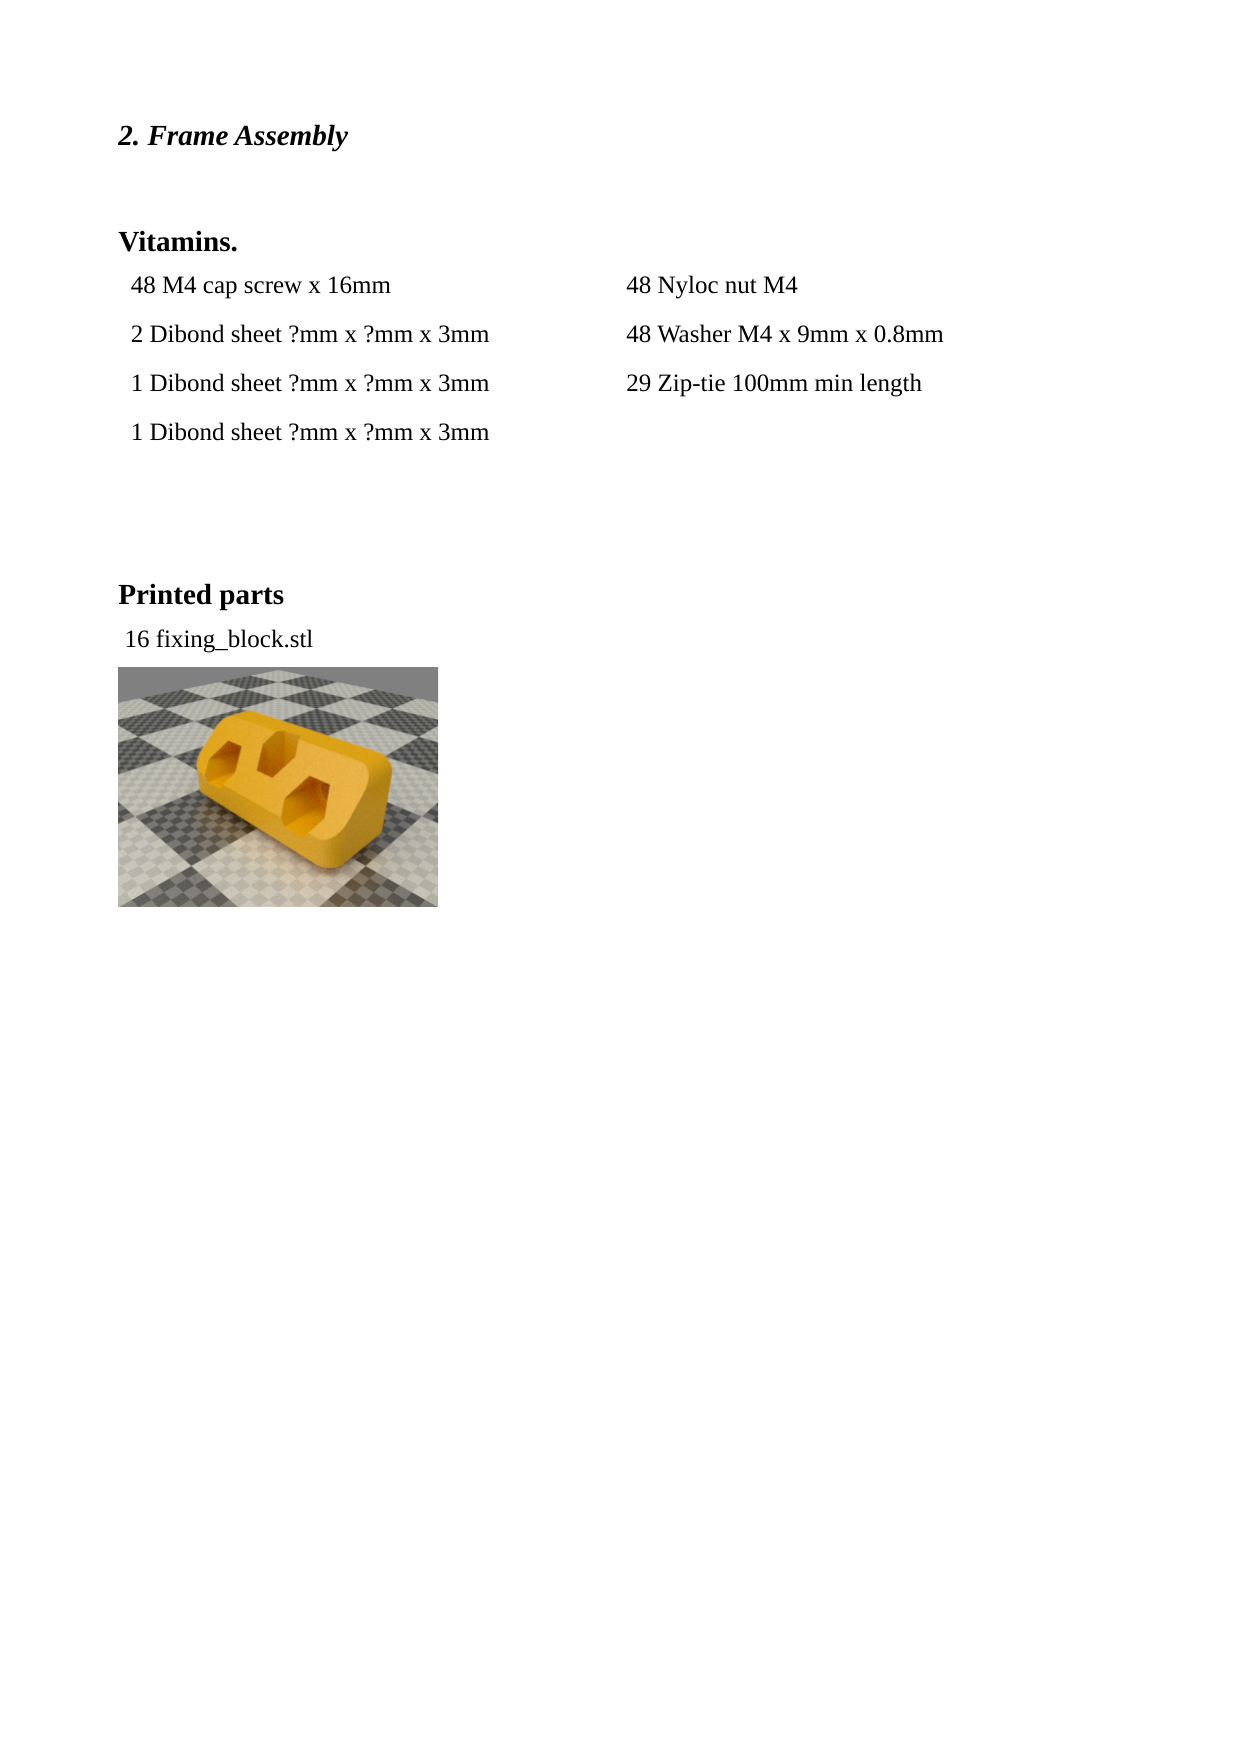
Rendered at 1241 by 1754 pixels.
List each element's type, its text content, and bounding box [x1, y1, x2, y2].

picture [118, 667, 439, 907]
table_header 48 M4 cap screw x 16mm 2 Dibond sheet ?mm x ?mm x 3mm 1 Dibond sheet ?mm x ?mm x 3mm 1 Dibond sheet ?mm x ?mm x 3mm [118, 270, 620, 509]
subtitle Vitamins. [118, 224, 1122, 258]
subtitle 2. Frame Assembly [118, 118, 1122, 152]
table_header [620, 623, 1122, 921]
table_header 16 fixing_block.stl [118, 623, 620, 921]
table_header 48 Nyloc nut M4 48 Washer M4 x 9mm x 0.8mm 29 Zip-tie 100mm min length [620, 270, 1122, 509]
subtitle Printed parts [118, 577, 1122, 611]
